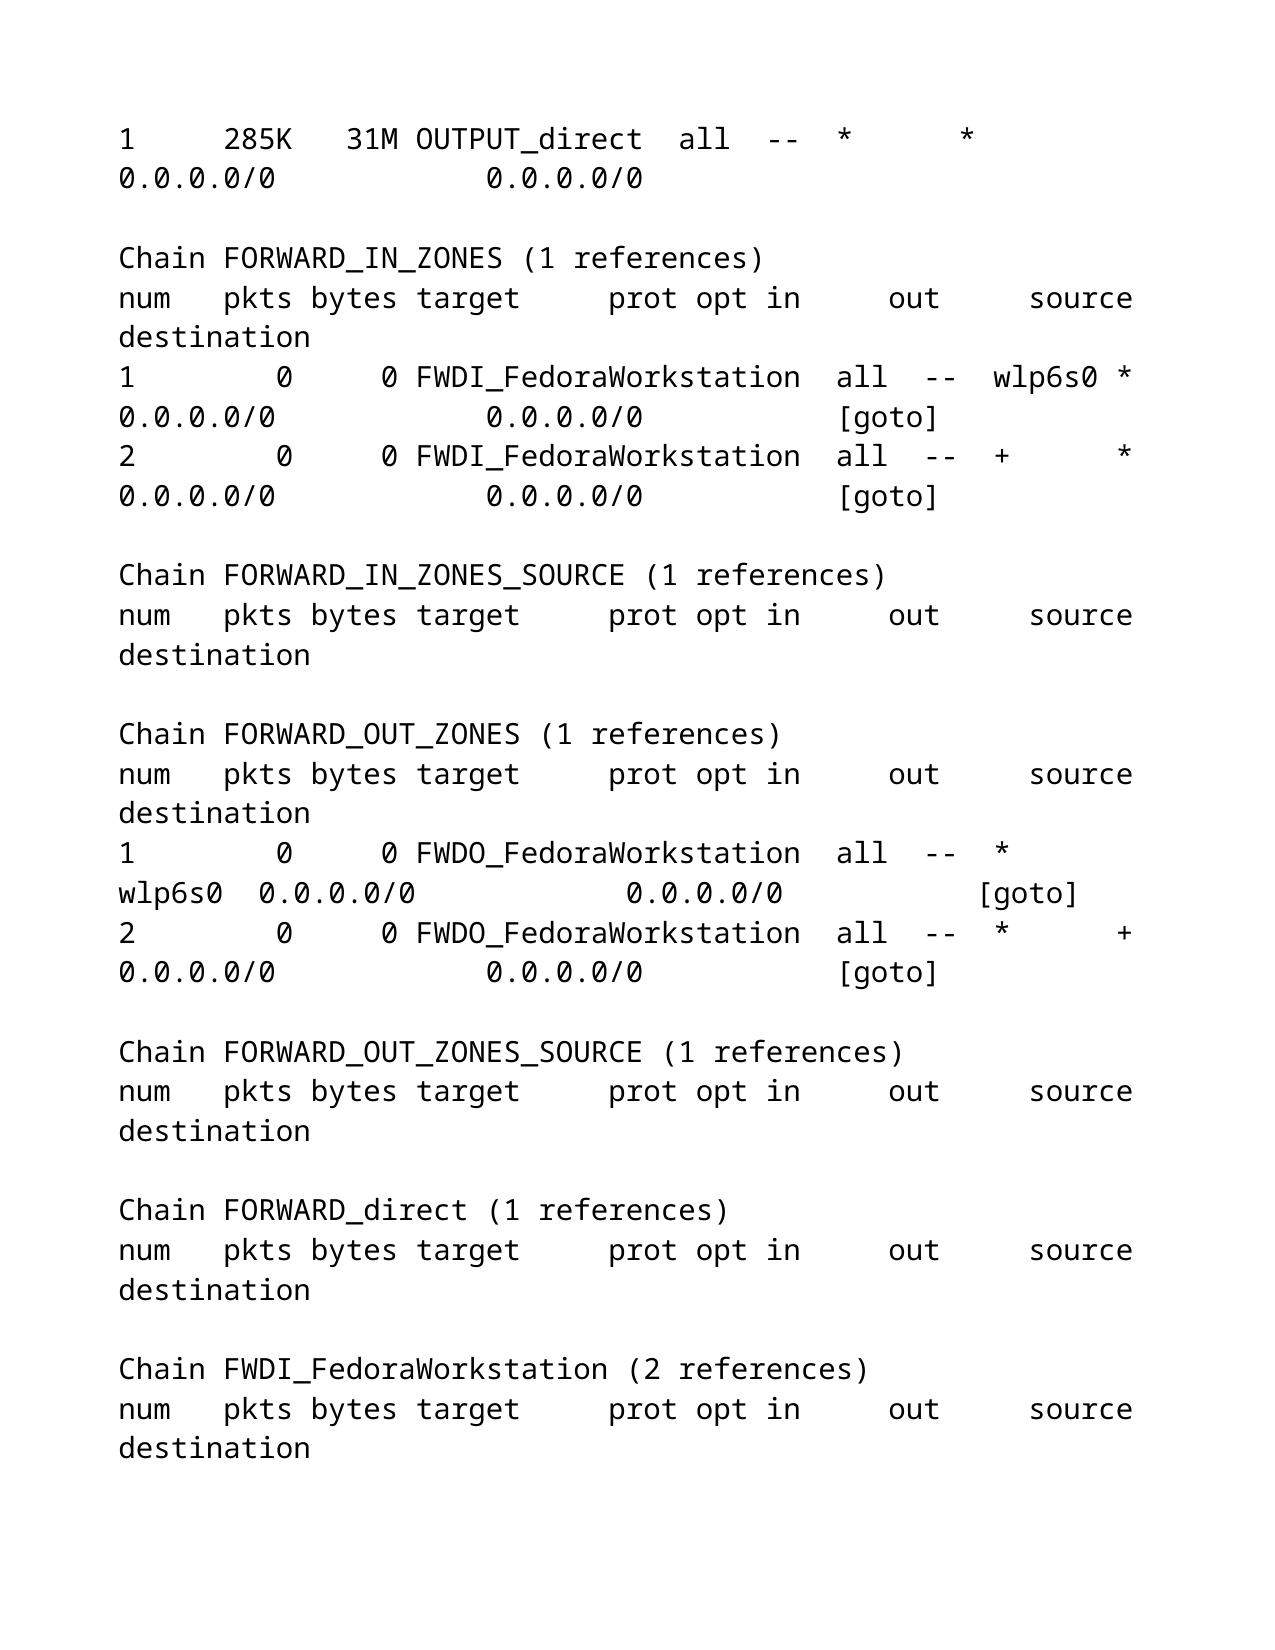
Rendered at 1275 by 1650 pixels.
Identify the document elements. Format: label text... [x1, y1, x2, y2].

text Chain FORWARD_IN_ZONES (1 references) [118, 237, 1157, 277]
text num pkts bytes target prot opt in out source destination [118, 594, 1157, 674]
text Chain FORWARD_OUT_ZONES_SOURCE (1 references) [118, 1031, 1157, 1071]
text num pkts bytes target prot opt in out source destination [118, 1229, 1157, 1309]
text Chain FORWARD_OUT_ZONES (1 references) [118, 713, 1157, 753]
text 1 0 0 FWDI_FedoraWorkstation all -- wlp6s0 * 0.0.0.0/0 0.0.0.0/0 [goto] [118, 356, 1157, 436]
text 2 0 0 FWDO_FedoraWorkstation all -- * + 0.0.0.0/0 0.0.0.0/0 [goto] [118, 912, 1157, 991]
text num pkts bytes target prot opt in out source destination [118, 1071, 1157, 1150]
text Chain FWDI_FedoraWorkstation (2 references) [118, 1348, 1157, 1388]
text num pkts bytes target prot opt in out source destination [118, 277, 1157, 356]
text num pkts bytes target prot opt in out source destination [118, 1388, 1157, 1467]
text num pkts bytes target prot opt in out source destination [118, 753, 1157, 832]
text 1 0 0 FWDO_FedoraWorkstation all -- * wlp6s0 0.0.0.0/0 0.0.0.0/0 [goto] [118, 832, 1157, 912]
text Chain FORWARD_IN_ZONES_SOURCE (1 references) [118, 555, 1157, 594]
text 1 285K 31M OUTPUT_direct all -- * * 0.0.0.0/0 0.0.0.0/0 [118, 118, 1157, 197]
text 2 0 0 FWDI_FedoraWorkstation all -- + * 0.0.0.0/0 0.0.0.0/0 [goto] [118, 436, 1157, 515]
text Chain FORWARD_direct (1 references) [118, 1190, 1157, 1229]
